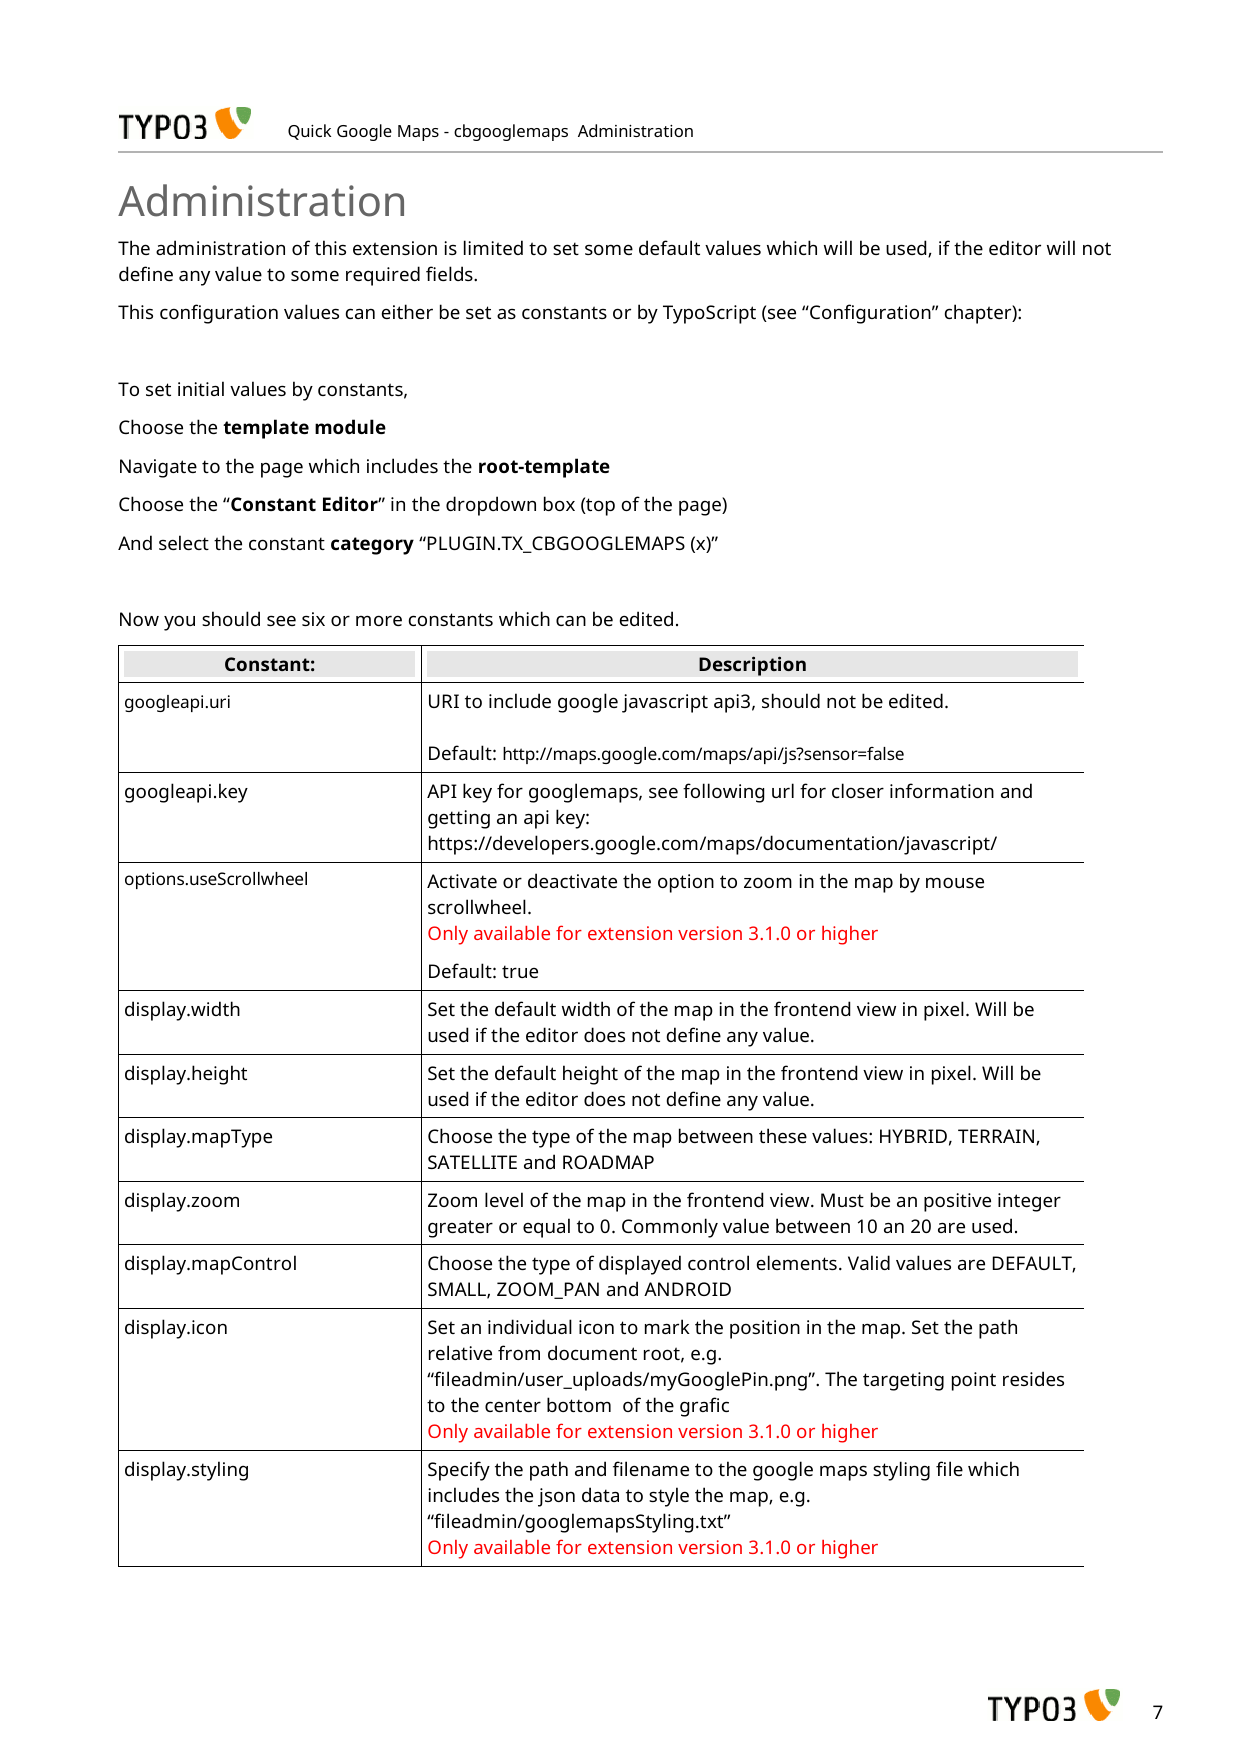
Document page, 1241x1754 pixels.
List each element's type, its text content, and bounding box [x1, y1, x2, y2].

subtitle Administration [118, 172, 1163, 228]
picture [118, 106, 254, 139]
text And select the constant category “PLUGIN.TX_CBGOOGLEMAPS (x)” [118, 529, 1163, 556]
table_cell Set the default height of the map in the frontend view in pixel. Will be used if the editor does not define any value. [422, 1055, 1084, 1117]
table_cell Specify the path and filename to the google maps styling file which includes the json data to style the map, e.g. “fileadmin/googlemapsStyling.txt” Only available for extension version 3.1.0 or higher [422, 1451, 1084, 1566]
text Now you should see six or more constants which can be edited. [118, 606, 1163, 632]
text To set initial values by constants, [118, 376, 1163, 402]
text Choose the “Constant Editor” in the dropdown box (top of the page) [118, 491, 1163, 517]
text Navigate to the page which includes the root-template [118, 453, 1163, 479]
text Choose the template module [118, 414, 1163, 440]
table_cell display.icon [119, 1309, 421, 1450]
table_header Description [422, 646, 1084, 682]
table_cell display.width [119, 991, 421, 1054]
table_cell display.height [119, 1055, 421, 1117]
table_cell googleapi.key [119, 773, 421, 862]
text The administration of this extension is limited to set some default values which will be used, if the editor will not define any value to some required fields. [118, 234, 1163, 286]
table_cell googleapi.uri [119, 683, 421, 772]
picture [987, 1688, 1123, 1721]
table_cell Choose the type of the map between these values: HYBRID, TERRAIN, SATELLITE and ROADMAP [422, 1118, 1084, 1181]
table_cell display.mapType [119, 1118, 421, 1181]
table_cell options.useScrollwheel [119, 863, 421, 990]
table_header Constant: [119, 646, 421, 682]
text This configuration values can either be set as constants or by TypoScript (see “Configuration” chapter): [118, 299, 1163, 325]
table_cell display.mapControl [119, 1245, 421, 1308]
table_cell API key for googlemaps, see following url for closer information and getting an api key: https://developers.google.com/maps/documentation/javascript/ [422, 773, 1084, 862]
table_cell Activate or deactivate the option to zoom in the map by mouse scrollwheel. Only available for extension version 3.1.0 or higher Default: true [422, 863, 1084, 990]
table_cell Zoom level of the map in the frontend view. Must be an positive integer greater or equal to 0. Commonly value between 10 an 20 are used. [422, 1182, 1084, 1244]
table_cell Set an individual icon to mark the position in the map. Set the path relative from document root, e.g. “fileadmin/user_uploads/myGooglePin.png”. The targeting point resides to the center bottom of the grafic Only available for extension version 3.1.0 or higher [422, 1309, 1084, 1450]
table_cell URI to include google javascript api3, should not be edited. Default: http://maps.google.com/maps/api/js?sensor=false [422, 683, 1084, 772]
table_cell Choose the type of displayed control elements. Valid values are DEFAULT, SMALL, ZOOM_PAN and ANDROID [422, 1245, 1084, 1308]
table_cell Set the default width of the map in the frontend view in pixel. Will be used if the editor does not define any value. [422, 991, 1084, 1054]
table_cell display.zoom [119, 1182, 421, 1244]
table_cell display.styling [119, 1451, 421, 1566]
